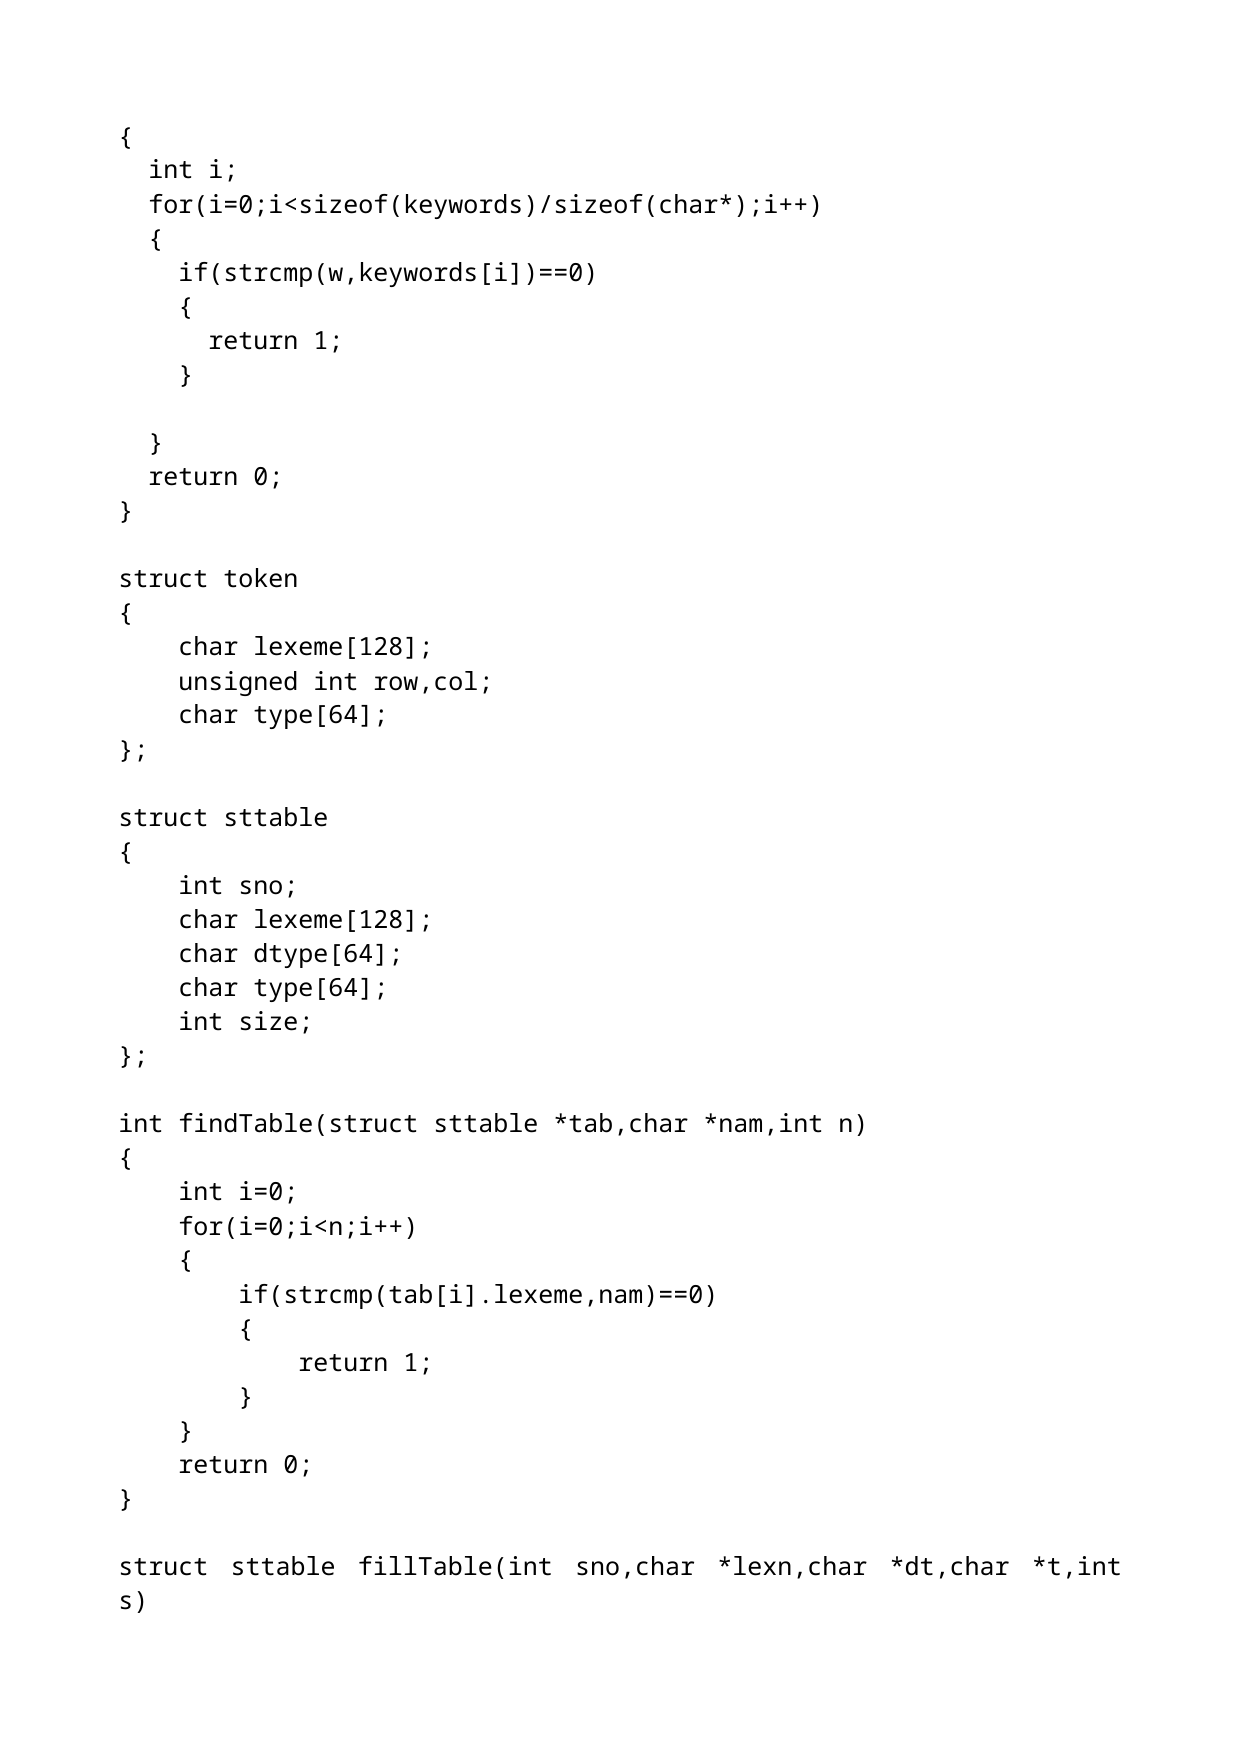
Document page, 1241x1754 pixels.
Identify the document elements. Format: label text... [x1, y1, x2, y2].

text }; [118, 1038, 1122, 1072]
text { [118, 1140, 1122, 1174]
text struct sttable [118, 799, 1122, 833]
text } [118, 357, 1122, 391]
text { [118, 833, 1122, 867]
text int size; [118, 1004, 1122, 1038]
text { [118, 220, 1122, 254]
text char lexeme[128]; [118, 902, 1122, 936]
text int i=0; [118, 1174, 1122, 1208]
text char type[64]; [118, 697, 1122, 731]
text char lexeme[128]; [118, 629, 1122, 663]
text for(i=0;i<n;i++) [118, 1208, 1122, 1242]
text int sno; [118, 867, 1122, 902]
text { [118, 288, 1122, 322]
text }; [118, 731, 1122, 765]
text for(i=0;i<sizeof(keywords)/sizeof(char*);i++) [118, 186, 1122, 220]
text char type[64]; [118, 970, 1122, 1004]
text { [118, 1310, 1122, 1344]
text struct token [118, 561, 1122, 595]
text { [118, 595, 1122, 629]
text return 0; [118, 1447, 1122, 1481]
text unsigned int row,col; [118, 663, 1122, 697]
text } [118, 1412, 1122, 1447]
text return 0; [118, 459, 1122, 493]
text int i; [118, 152, 1122, 186]
text } [118, 1481, 1122, 1515]
text } [118, 425, 1122, 459]
text if(strcmp(tab[i].lexeme,nam)==0) [118, 1276, 1122, 1310]
text } [118, 1378, 1122, 1412]
text int findTable(struct sttable *tab,char *nam,int n) [118, 1106, 1122, 1140]
text return 1; [118, 322, 1122, 357]
text if(strcmp(w,keywords[i])==0) [118, 254, 1122, 288]
text } [118, 493, 1122, 527]
text return 1; [118, 1344, 1122, 1378]
text { [118, 1242, 1122, 1276]
text char dtype[64]; [118, 936, 1122, 970]
text struct sttable fillTable(int sno,char *lexn,char *dt,char *t,int s) [118, 1549, 1122, 1617]
text { [118, 118, 1122, 152]
